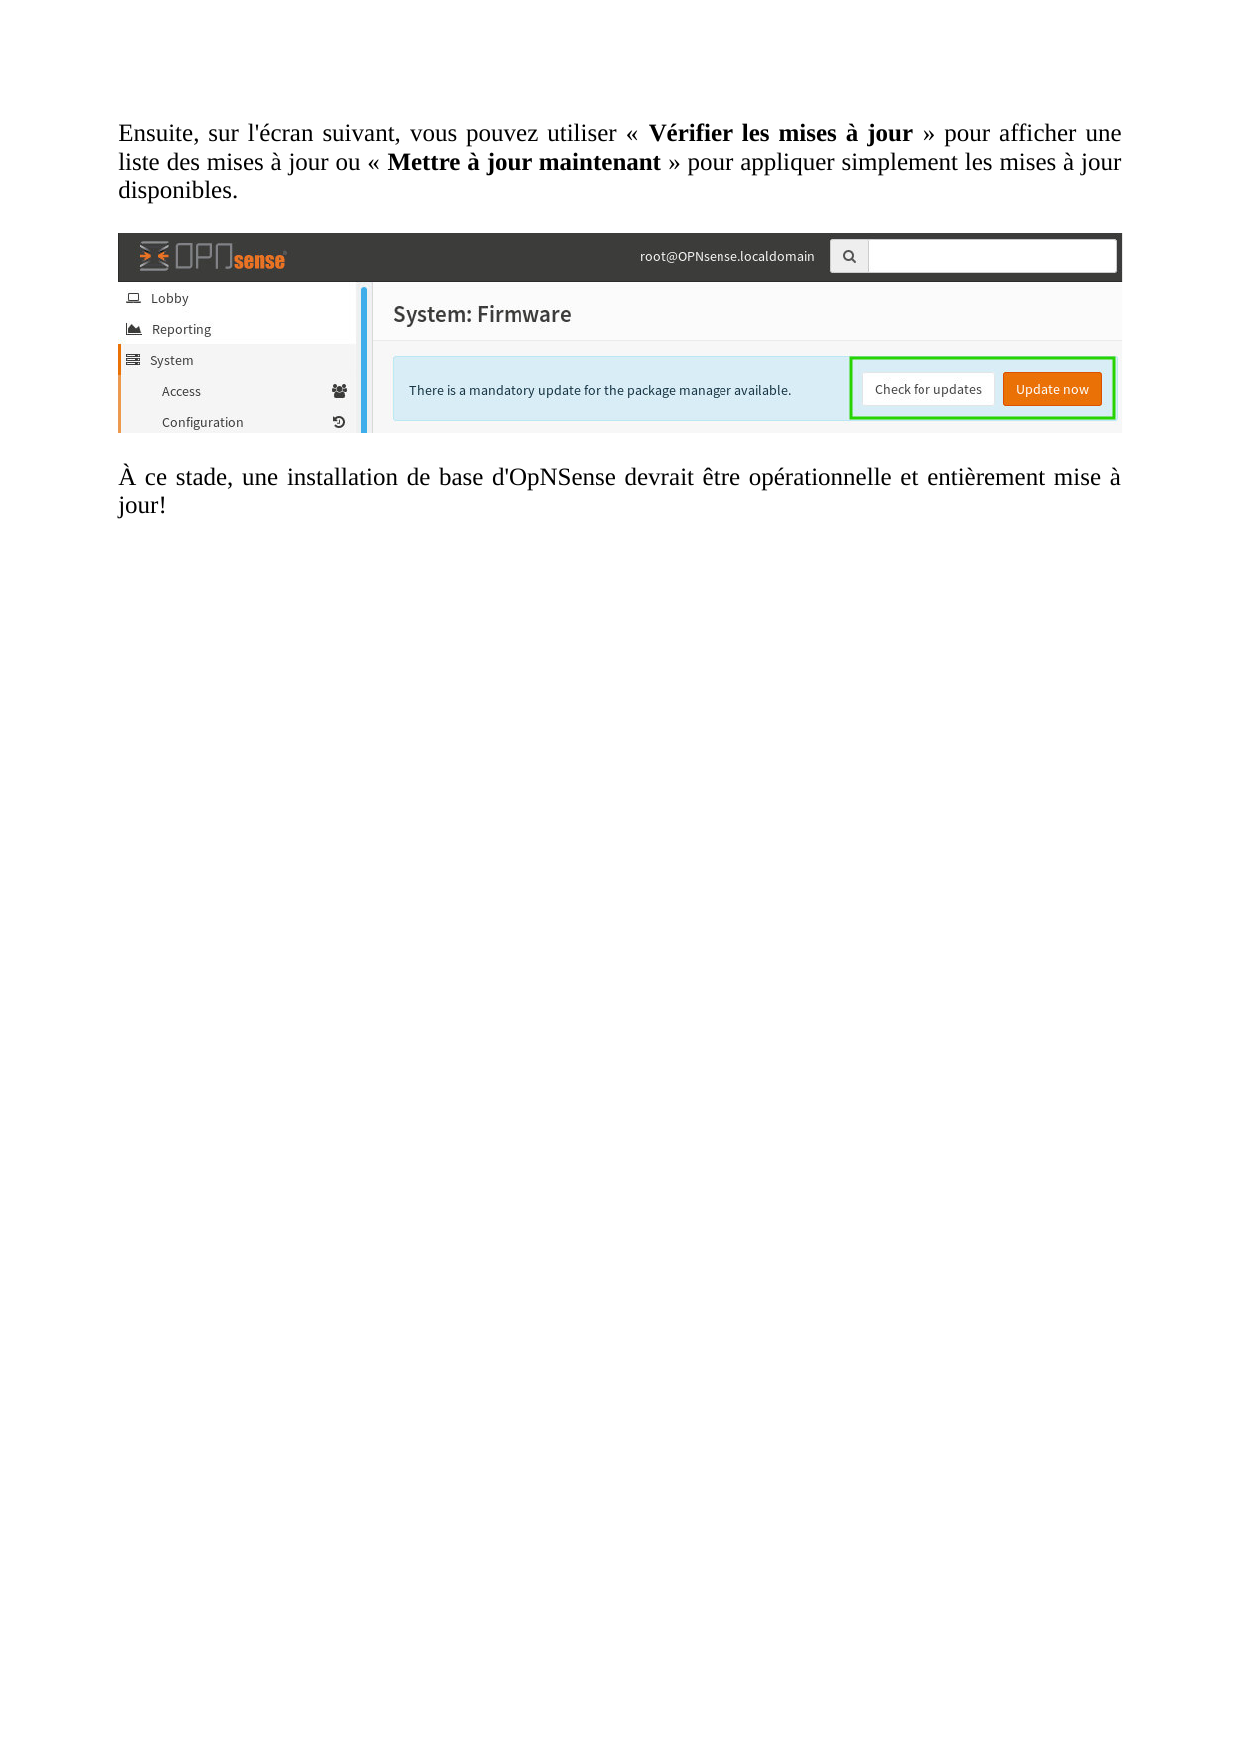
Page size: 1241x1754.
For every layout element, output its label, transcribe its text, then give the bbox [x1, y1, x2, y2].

text Ensuite, sur l'écran suivant, vous pouvez utiliser « Vérifier les mises à jour » pour afficher une liste des mises à jour ou « Mettre à jour maintenant » pour appliquer simplement les mises à jour disponibles. [118, 118, 1122, 204]
text À ce stade, une installation de base d'OpNSense devrait être opérationnelle et entièrement mise à jour! [118, 462, 1122, 519]
picture [118, 233, 1123, 433]
